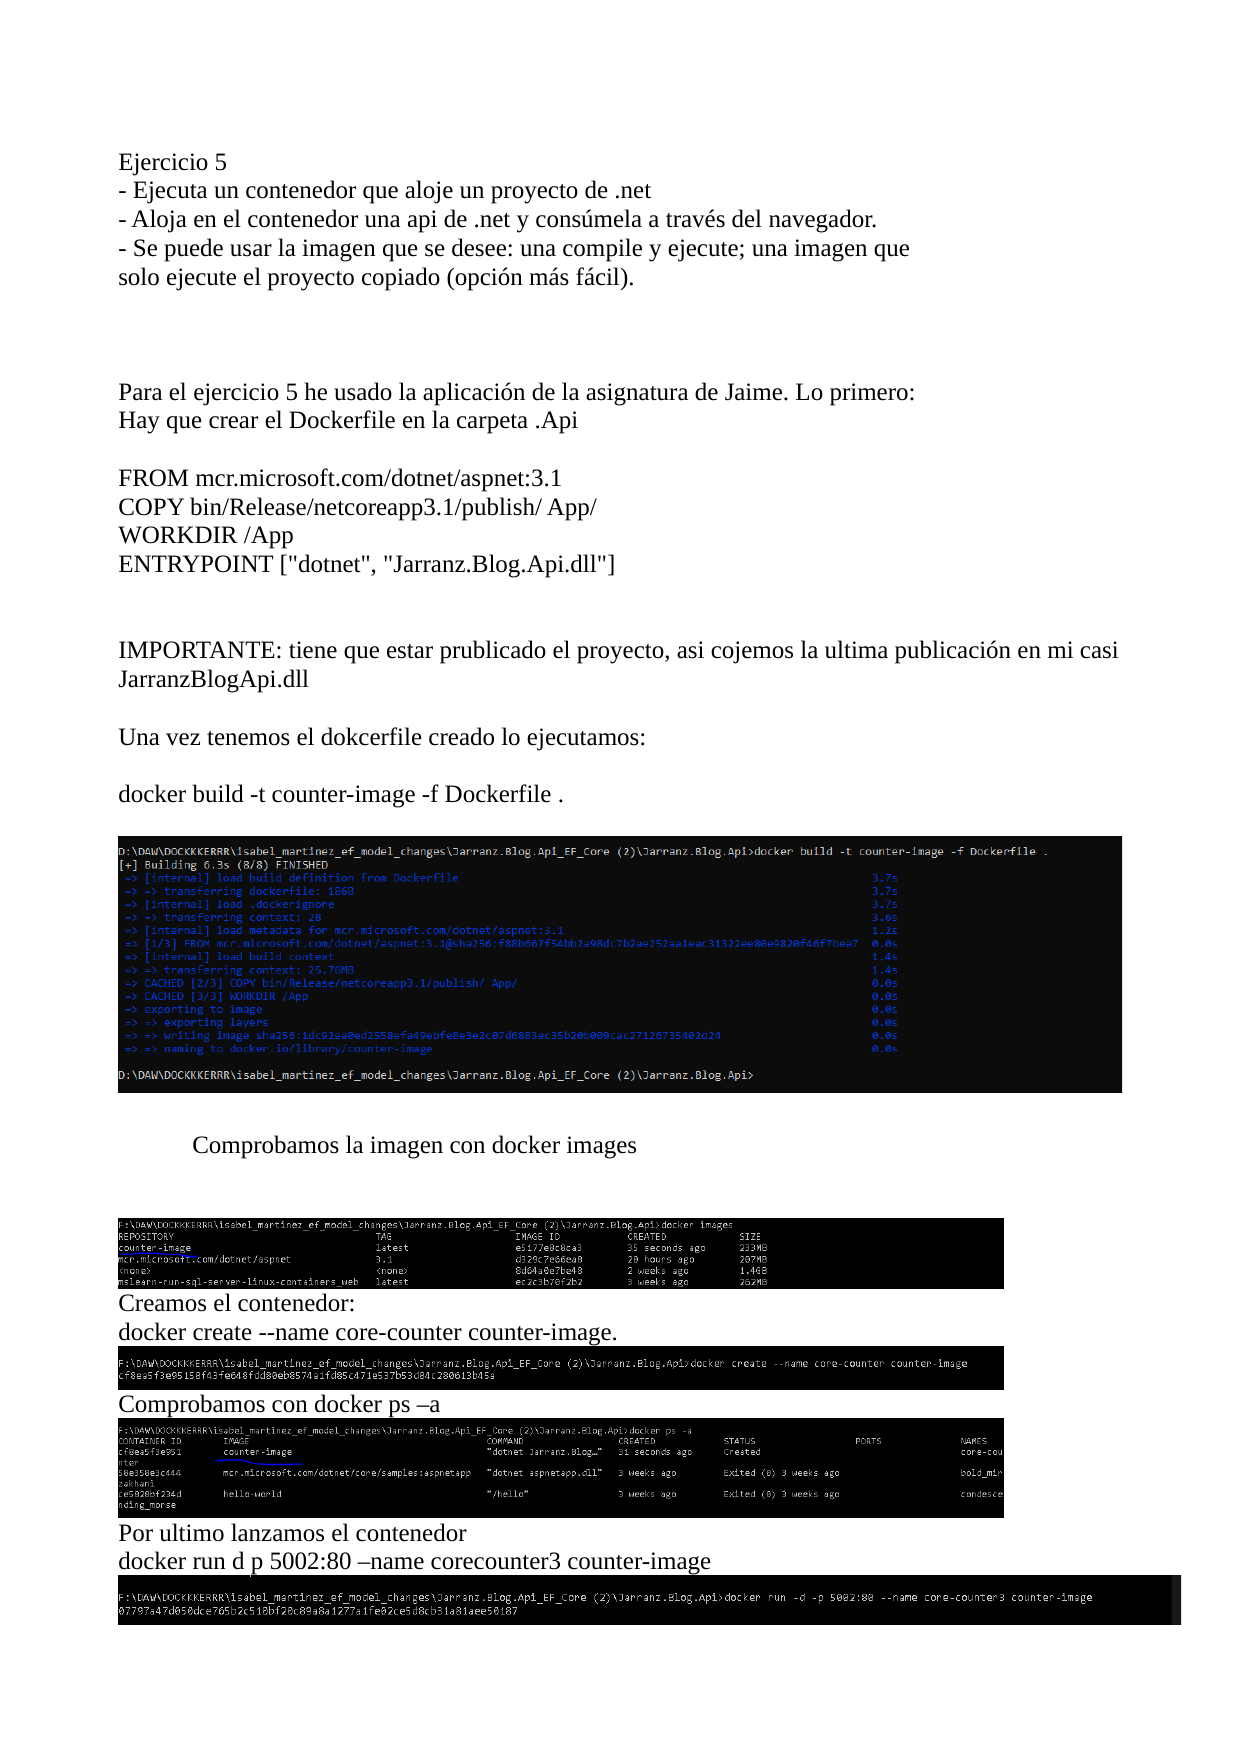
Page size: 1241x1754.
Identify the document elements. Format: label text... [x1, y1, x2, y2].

text FROM mcr.microsoft.com/dotnet/aspnet:3.1 [118, 463, 1122, 492]
text Comprobamos con docker ps –a [118, 1389, 1122, 1418]
text WORKDIR /App [118, 521, 1122, 549]
text COPY bin/Release/netcoreapp3.1/publish/ App/ [118, 492, 1122, 521]
text Creamos el contenedor: [118, 1288, 1122, 1317]
text IMPORTANTE: tiene que estar prublicado el proyecto, asi cojemos la ultima publicación en mi casi JarranzBlogApi.dll [118, 636, 1122, 693]
text ENTRYPOINT ["dotnet", "Jarranz.Blog.Api.dll"] [118, 549, 1122, 578]
text Para el ejercicio 5 he usado la aplicación de la asignatura de Jaime. Lo primero: [118, 377, 1122, 406]
text docker run d p 5002:80 –name corecounter3 counter-image [118, 1546, 1122, 1575]
text - Aloja en el contenedor una api de .net y consúmela a través del navegador. [118, 204, 1122, 233]
text Hay que crear el Dockerfile en la carpeta .Api [118, 406, 1122, 434]
text Comprobamos la imagen con docker images [118, 1093, 1122, 1161]
text solo ejecute el proyecto copiado (opción más fácil). [118, 262, 1122, 291]
text - Se puede usar la imagen que se desee: una compile y ejecute; una imagen que [118, 233, 1122, 262]
text - Ejecuta un contenedor que aloje un proyecto de .net [118, 176, 1122, 204]
text Por ultimo lanzamos el contenedor [118, 1518, 1122, 1546]
text Una vez tenemos el dokcerfile creado lo ejecutamos: [118, 722, 1122, 751]
text docker build -t counter-image -f Dockerfile . [118, 779, 1122, 808]
text Ejercicio 5 [118, 147, 1122, 176]
text docker create --name core-counter counter-image. [118, 1317, 1122, 1346]
